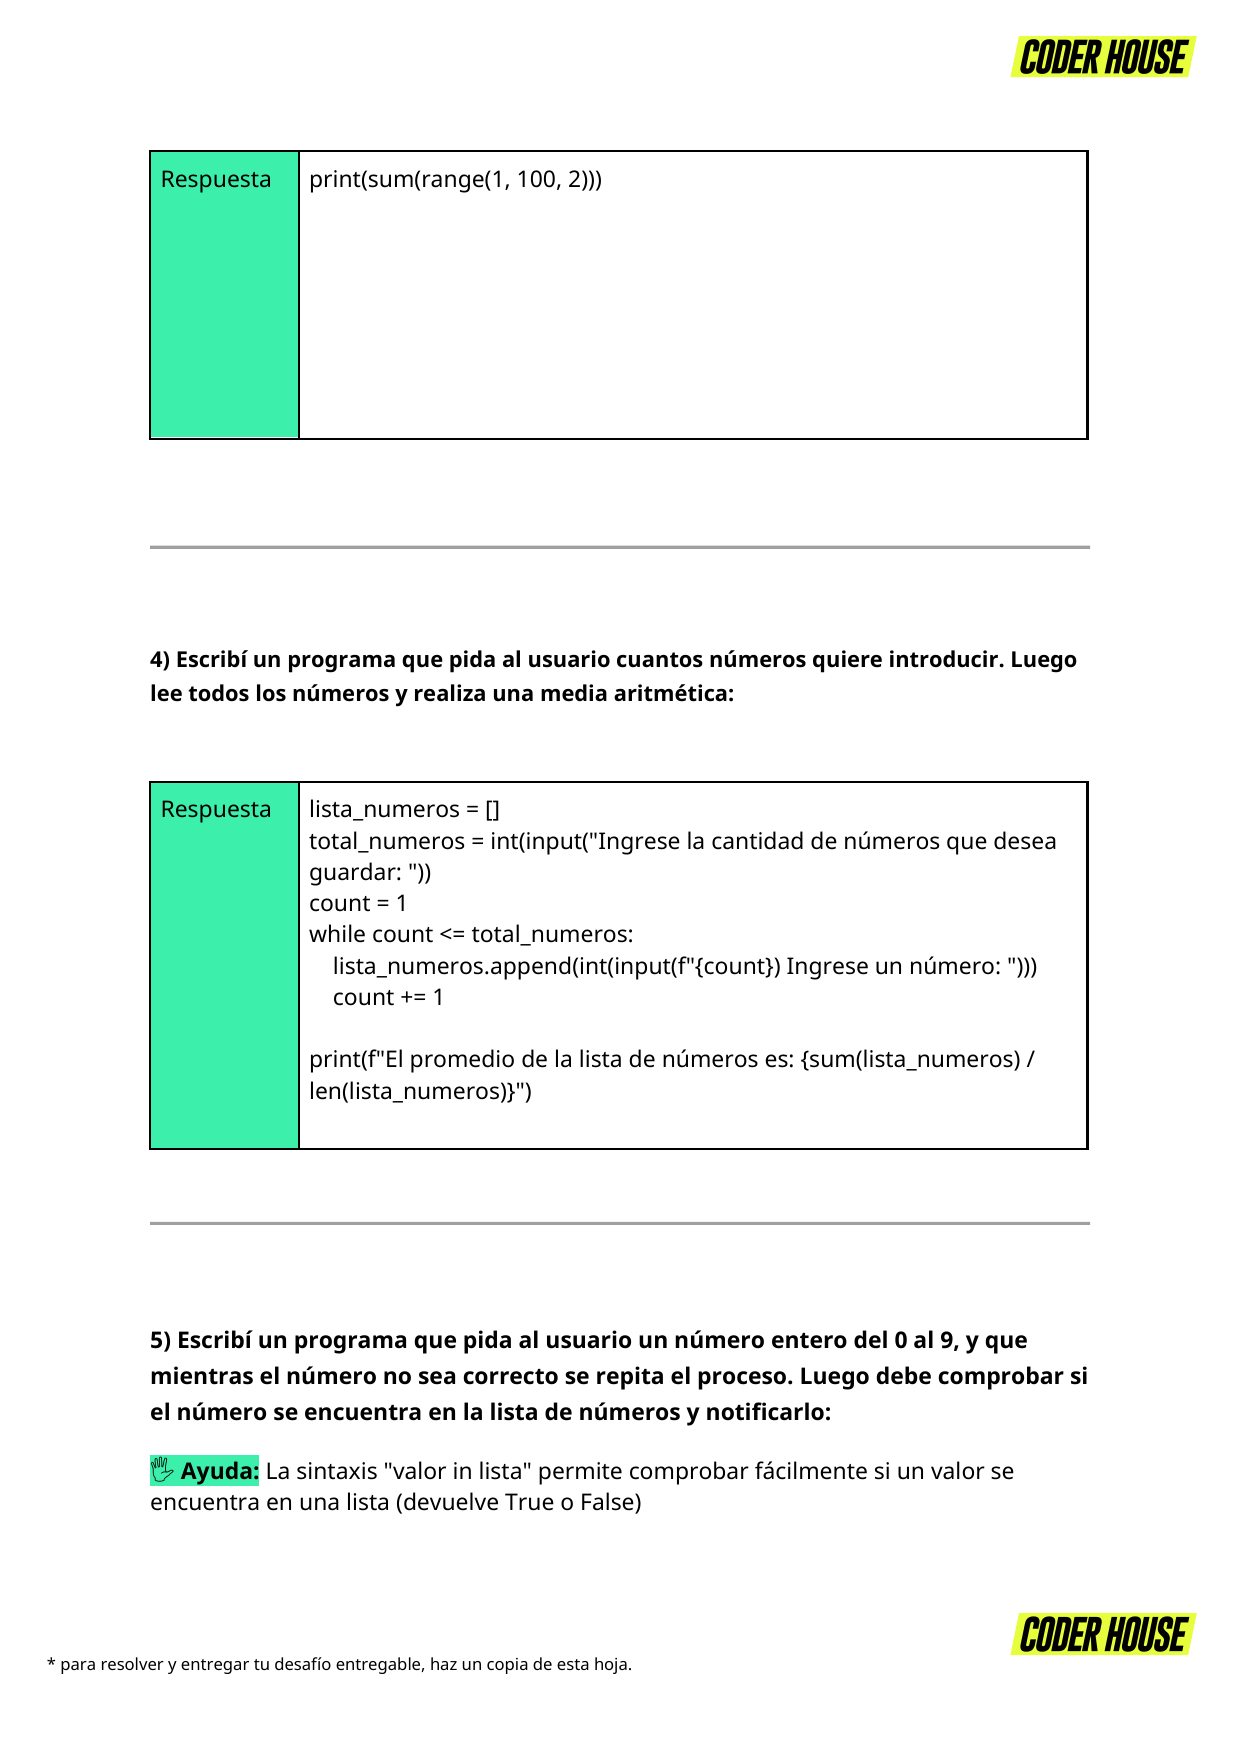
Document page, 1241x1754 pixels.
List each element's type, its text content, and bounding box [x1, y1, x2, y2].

table_header Respuesta [151, 783, 298, 1148]
table_header Respuesta [151, 152, 298, 437]
picture [1006, 29, 1201, 84]
picture [1006, 1607, 1201, 1662]
table_header lista_numeros = [] total_numeros = int(input("Ingrese la cantidad de números que desea guardar: ")) count = 1 while count <= total_numeros: lista_numeros.append(int(input(f"{count}) Ingrese un número: "))) count += 1 print(f"El promedio de la lista de números es: {sum(lista_numeros) / len(lista_numeros)}") [300, 783, 1086, 1148]
text 5) Escribí un programa que pida al usuario un número entero del 0 al 9, y que mientras el número no sea correcto se repita el proceso. Luego debe comprobar si el número se encuentra en la lista de números y notificarlo: [150, 1324, 1090, 1427]
text 🖐 Ayuda: La sintaxis "valor in lista" permite comprobar fácilmente si un valor se encuentra en una lista (devuelve True o False) [150, 1454, 1090, 1517]
text 4) Escribí un programa que pida al usuario cuantos números quiere introducir. Luego lee todos los números y realiza una media aritmética: [150, 644, 1090, 708]
table_header print(sum(range(1, 100, 2))) [300, 152, 1086, 437]
